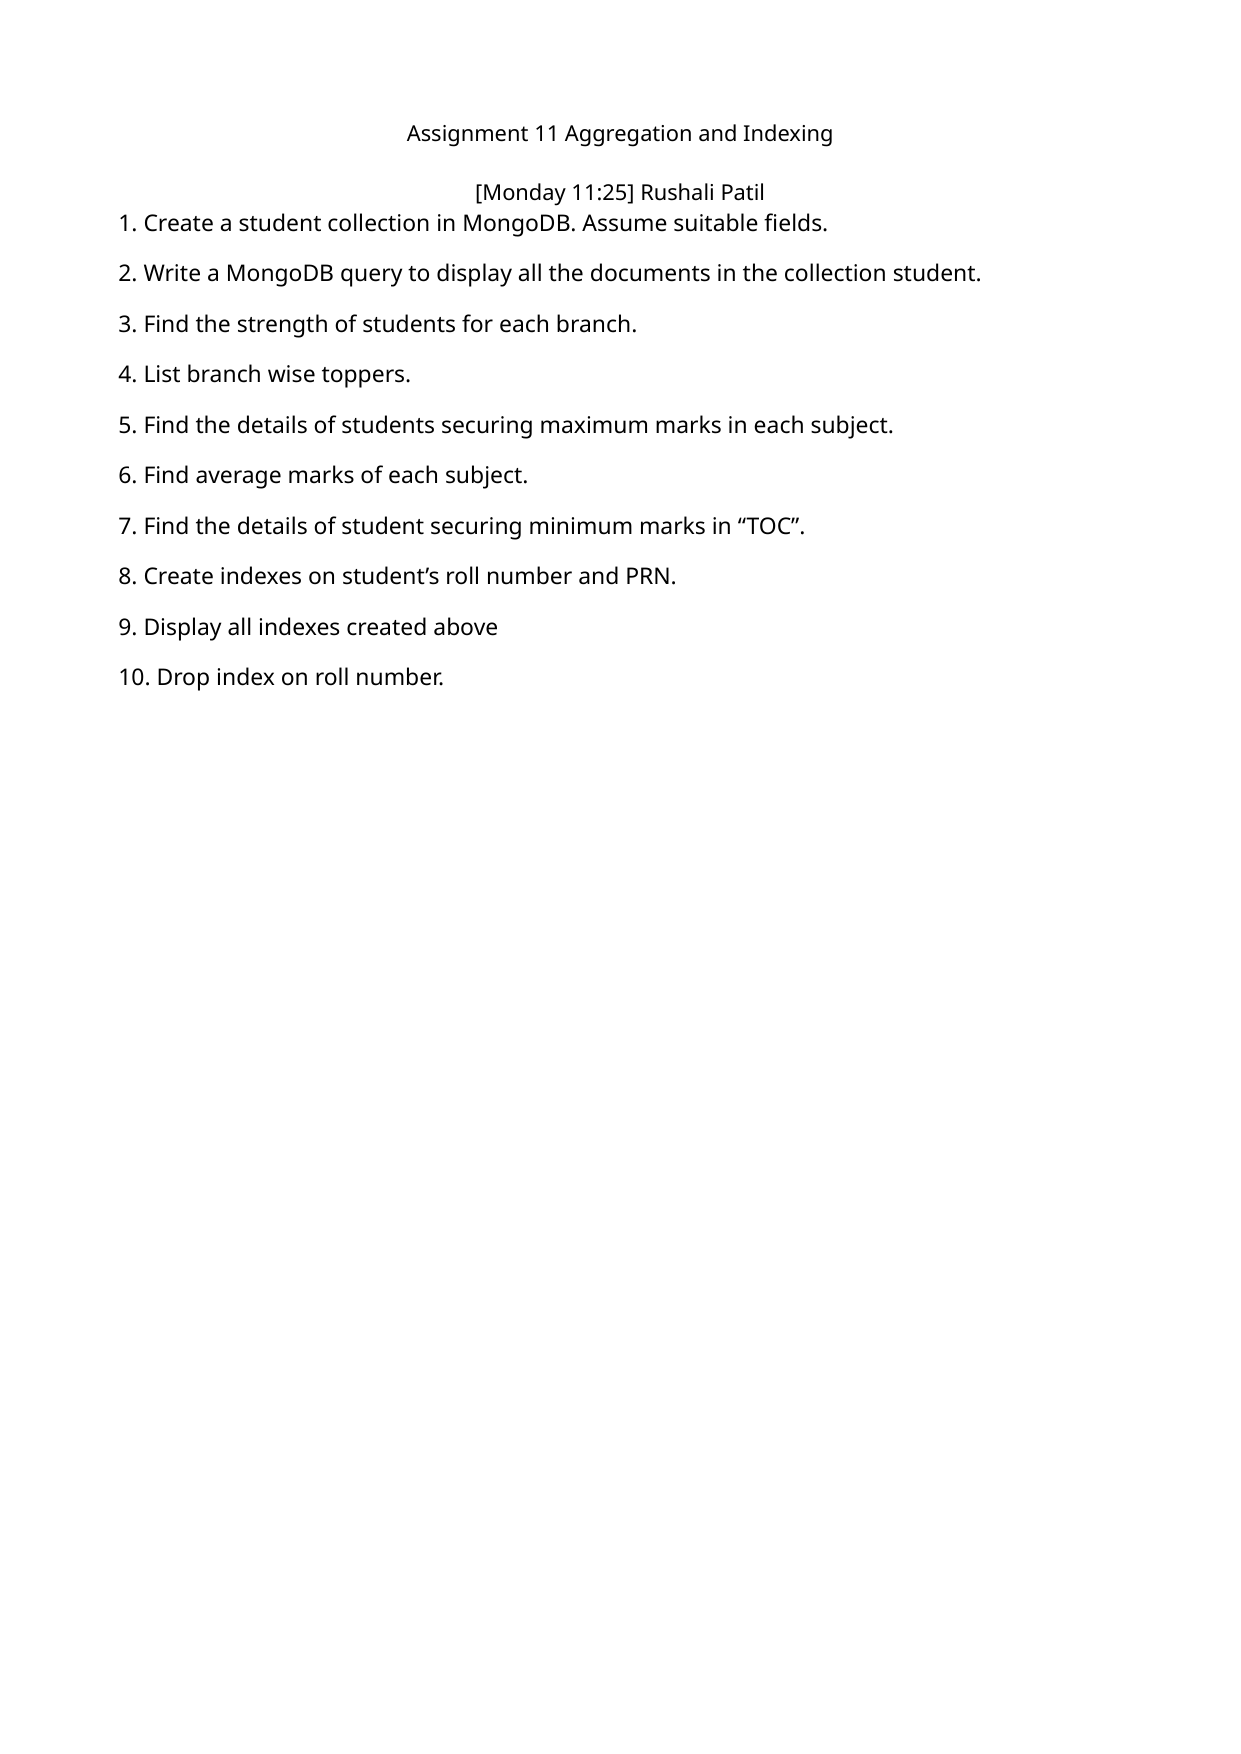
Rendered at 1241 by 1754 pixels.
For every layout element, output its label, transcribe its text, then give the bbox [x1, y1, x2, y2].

text 10. Drop index on roll number. [118, 661, 1122, 692]
text 3. Find the strength of students for each branch. [118, 307, 1122, 339]
text 5. Find the details of students securing maximum marks in each subject. [118, 408, 1122, 440]
text 9. Display all indexes created above [118, 611, 1122, 642]
text 1. Create a student collection in MongoDB. Assume suitable fields. [118, 206, 1122, 238]
text 4. List branch wise toppers. [118, 358, 1122, 389]
text 6. Find average marks of each subject. [118, 459, 1122, 490]
text 2. Write a MongoDB query to display all the documents in the collection student. [118, 257, 1122, 288]
text 7. Find the details of student securing minimum marks in “TOC”. [118, 509, 1122, 541]
text 8. Create indexes on student’s roll number and PRN. [118, 560, 1122, 591]
text Assignment 11 Aggregation and Indexing [118, 118, 1122, 148]
text [Monday 11:25] Rushali Patil [118, 177, 1122, 206]
